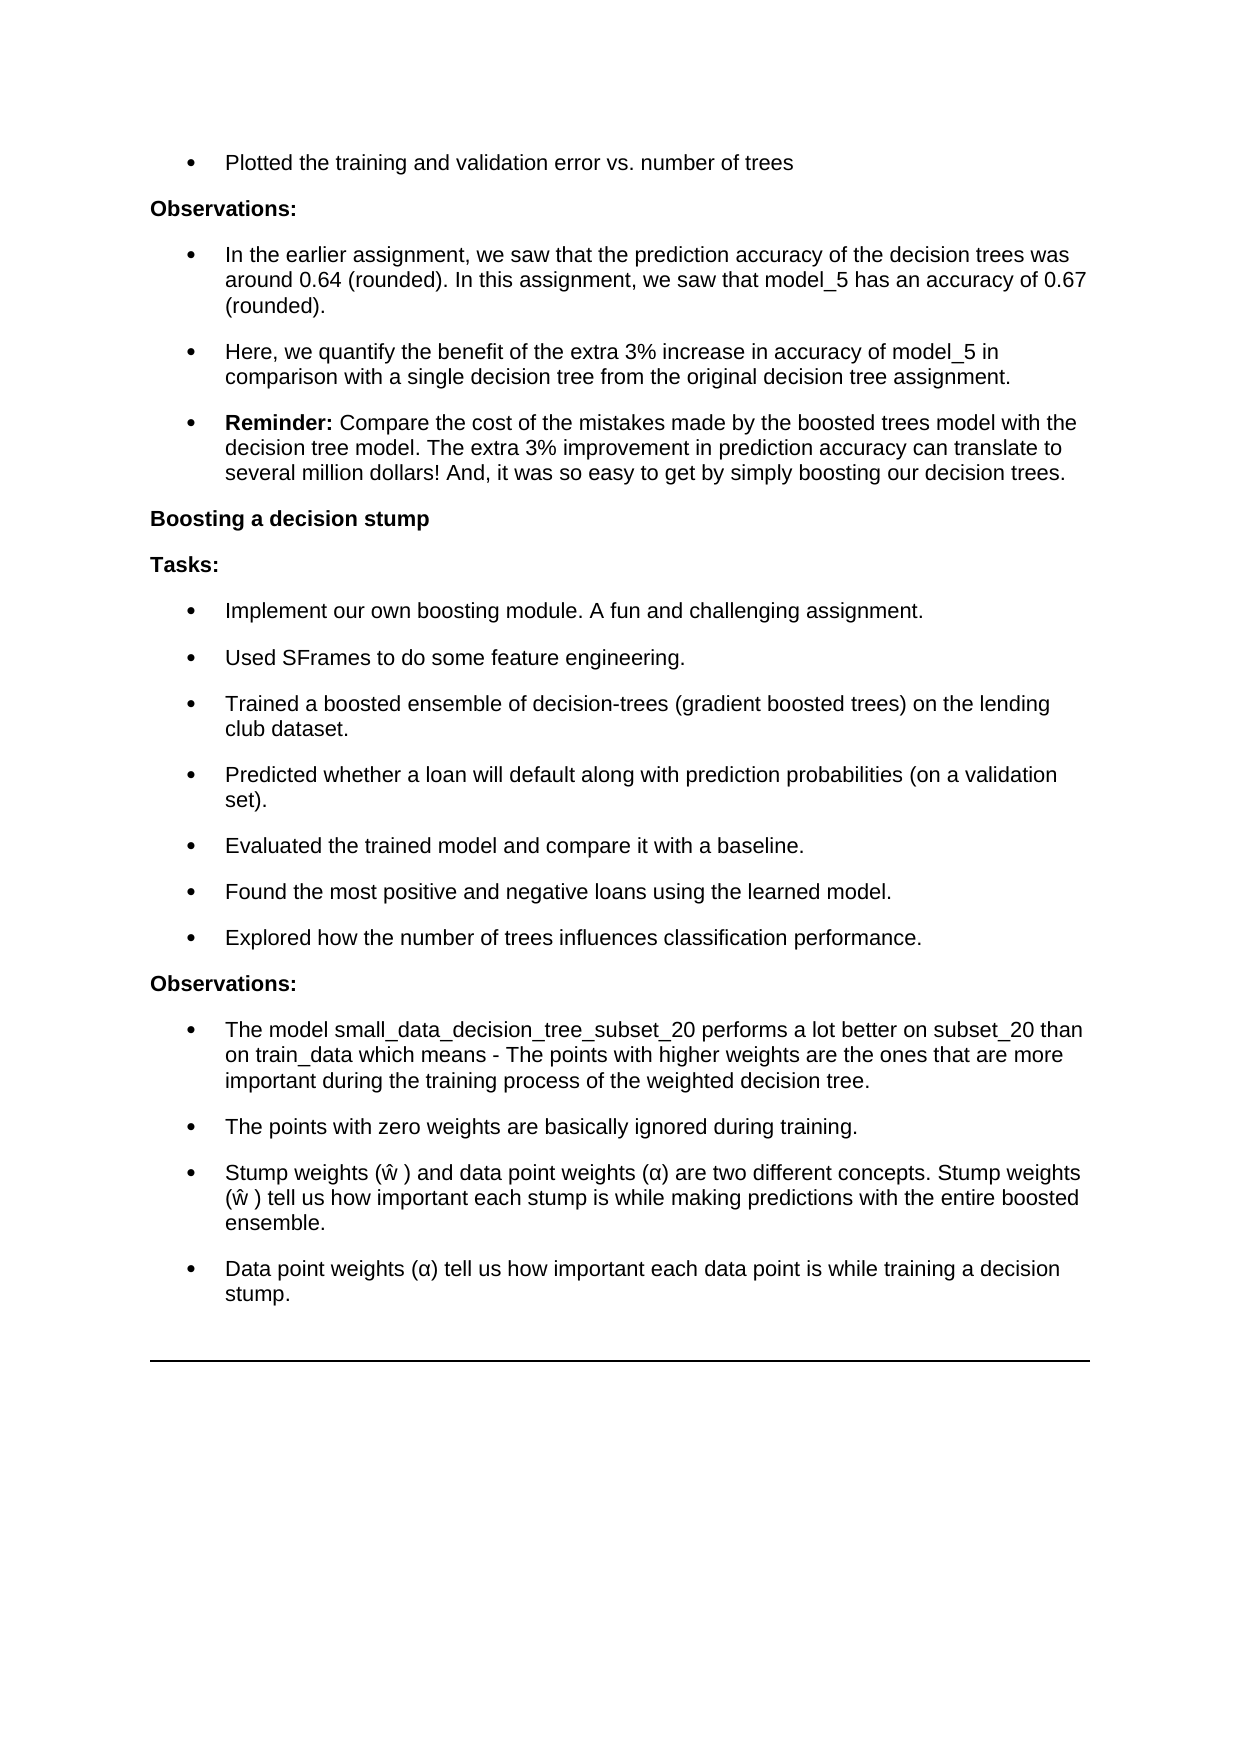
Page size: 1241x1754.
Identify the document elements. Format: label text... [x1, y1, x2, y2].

text Tasks: [150, 552, 1090, 577]
list The model small_data_decision_tree_subset_20 performs a lot better on subset_20 than on train_data which means - The points with higher weights are the ones that are more important during the training process of the weighted decision tree. [187, 1017, 1090, 1093]
list Stump weights (ŵ ) and data point weights (α) are two different concepts. Stump weights (ŵ ) tell us how important each stump is while making predictions with the entire boosted ensemble. [187, 1159, 1090, 1235]
list Data point weights (α) tell us how important each data point is while training a decision stump. [187, 1256, 1090, 1306]
list Plotted the training and validation error vs. number of trees [187, 150, 1090, 175]
list Implement our own boosting module. A fun and challenging assignment. [187, 598, 1090, 623]
text Observations: [150, 196, 1090, 221]
list The points with zero weights are basically ignored during training. [187, 1113, 1090, 1139]
list Here, we quantify the benefit of the extra 3% increase in accuracy of model_5 in comparison with a single decision tree from the original decision tree assignment. [187, 338, 1090, 389]
text Boosting a decision stump [150, 506, 1090, 531]
list In the earlier assignment, we saw that the prediction accuracy of the decision trees was around 0.64 (rounded). In this assignment, we saw that model_5 has an accuracy of 0.67 (rounded). [187, 242, 1090, 318]
list Found the most positive and negative loans using the learned model. [187, 879, 1090, 904]
list Trained a boosted ensemble of decision-trees (gradient boosted trees) on the lending club dataset. [187, 690, 1090, 741]
list Explored how the number of trees influences classification performance. [187, 925, 1090, 950]
list Reminder: Compare the cost of the mistakes made by the boosted trees model with the decision tree model. The extra 3% improvement in prediction accuracy can translate to several million dollars! And, it was so easy to get by simply boosting our decision trees. [187, 410, 1090, 485]
list Predicted whether a loan will default along with prediction probabilities (on a validation set). [187, 762, 1090, 812]
list Used SFrames to do some feature engineering. [187, 644, 1090, 669]
list Evaluated the trained model and compare it with a baseline. [187, 833, 1090, 858]
text Observations: [150, 971, 1090, 996]
